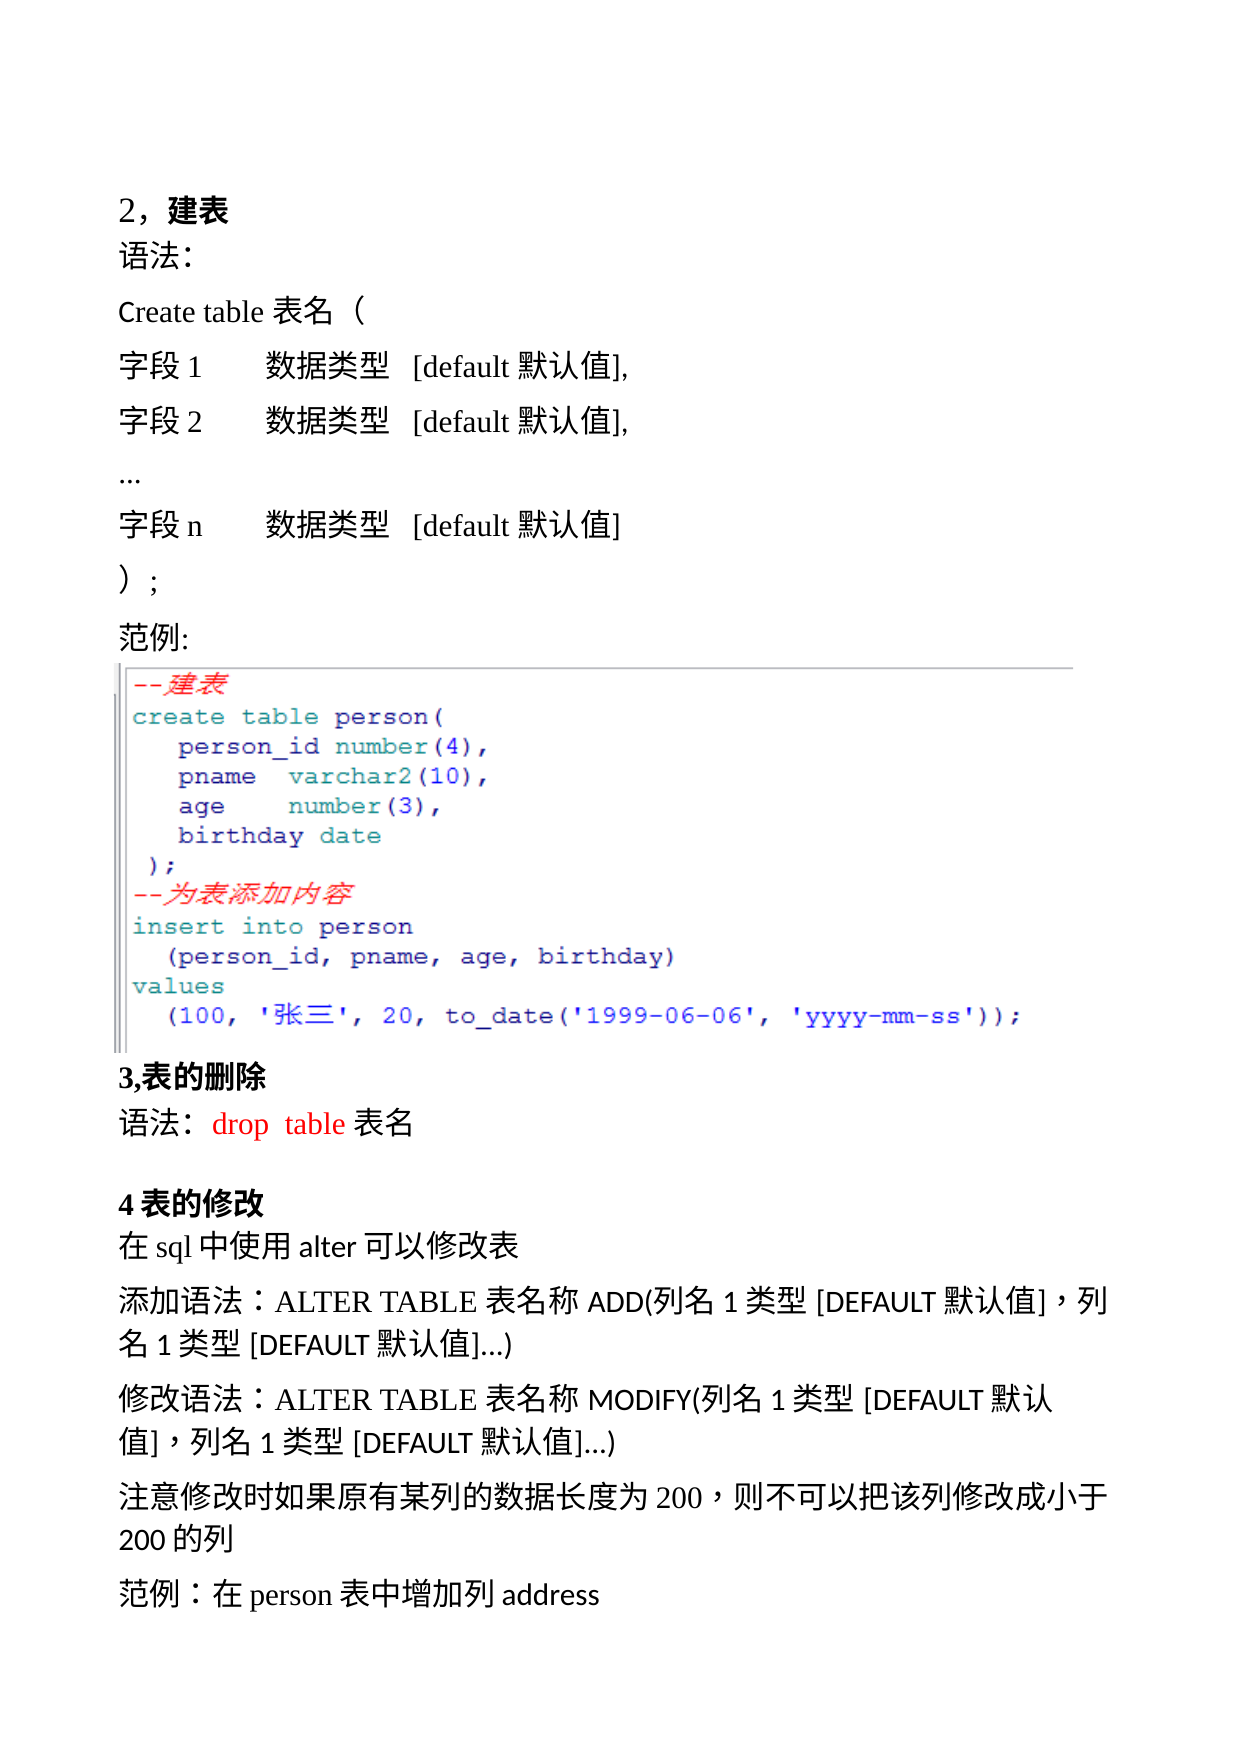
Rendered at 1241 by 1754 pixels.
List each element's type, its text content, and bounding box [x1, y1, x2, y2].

text ）; [118, 558, 1122, 601]
text ... [118, 454, 1122, 490]
text 语法： [118, 231, 1122, 277]
text 字段1 数据类型 [default 默认值], [118, 344, 1122, 387]
text Create table 表名（ [118, 289, 1122, 332]
text 字段n 数据类型 [default 默认值] [118, 503, 1122, 546]
text 2，建表 [118, 186, 1122, 231]
text 在sql中使用alter可以修改表 [118, 1224, 1122, 1267]
picture [113, 663, 1074, 1053]
text 4表的修改 [118, 1179, 1122, 1224]
text 修改语法：ALTER TABLE 表名称 MODIFY(列名1 类型 [DEFAULT 默认值]，列名1 类型 [DEFAULT 默认值]...) [118, 1377, 1122, 1462]
text 3,表的删除 [118, 658, 1122, 1098]
text 语法：drop table 表名 [118, 1098, 1122, 1143]
text 范例: [118, 613, 1122, 658]
text 添加语法：ALTER TABLE 表名称 ADD(列名1 类型 [DEFAULT 默认值]，列名1 类型 [DEFAULT 默认值]...) [118, 1279, 1122, 1364]
text 注意修改时如果原有某列的数据长度为200，则不可以把该列修改成小于200的列 [118, 1475, 1122, 1560]
text 范例：在person表中增加列address [118, 1572, 1122, 1615]
text 字段2 数据类型 [default 默认值], [118, 399, 1122, 442]
